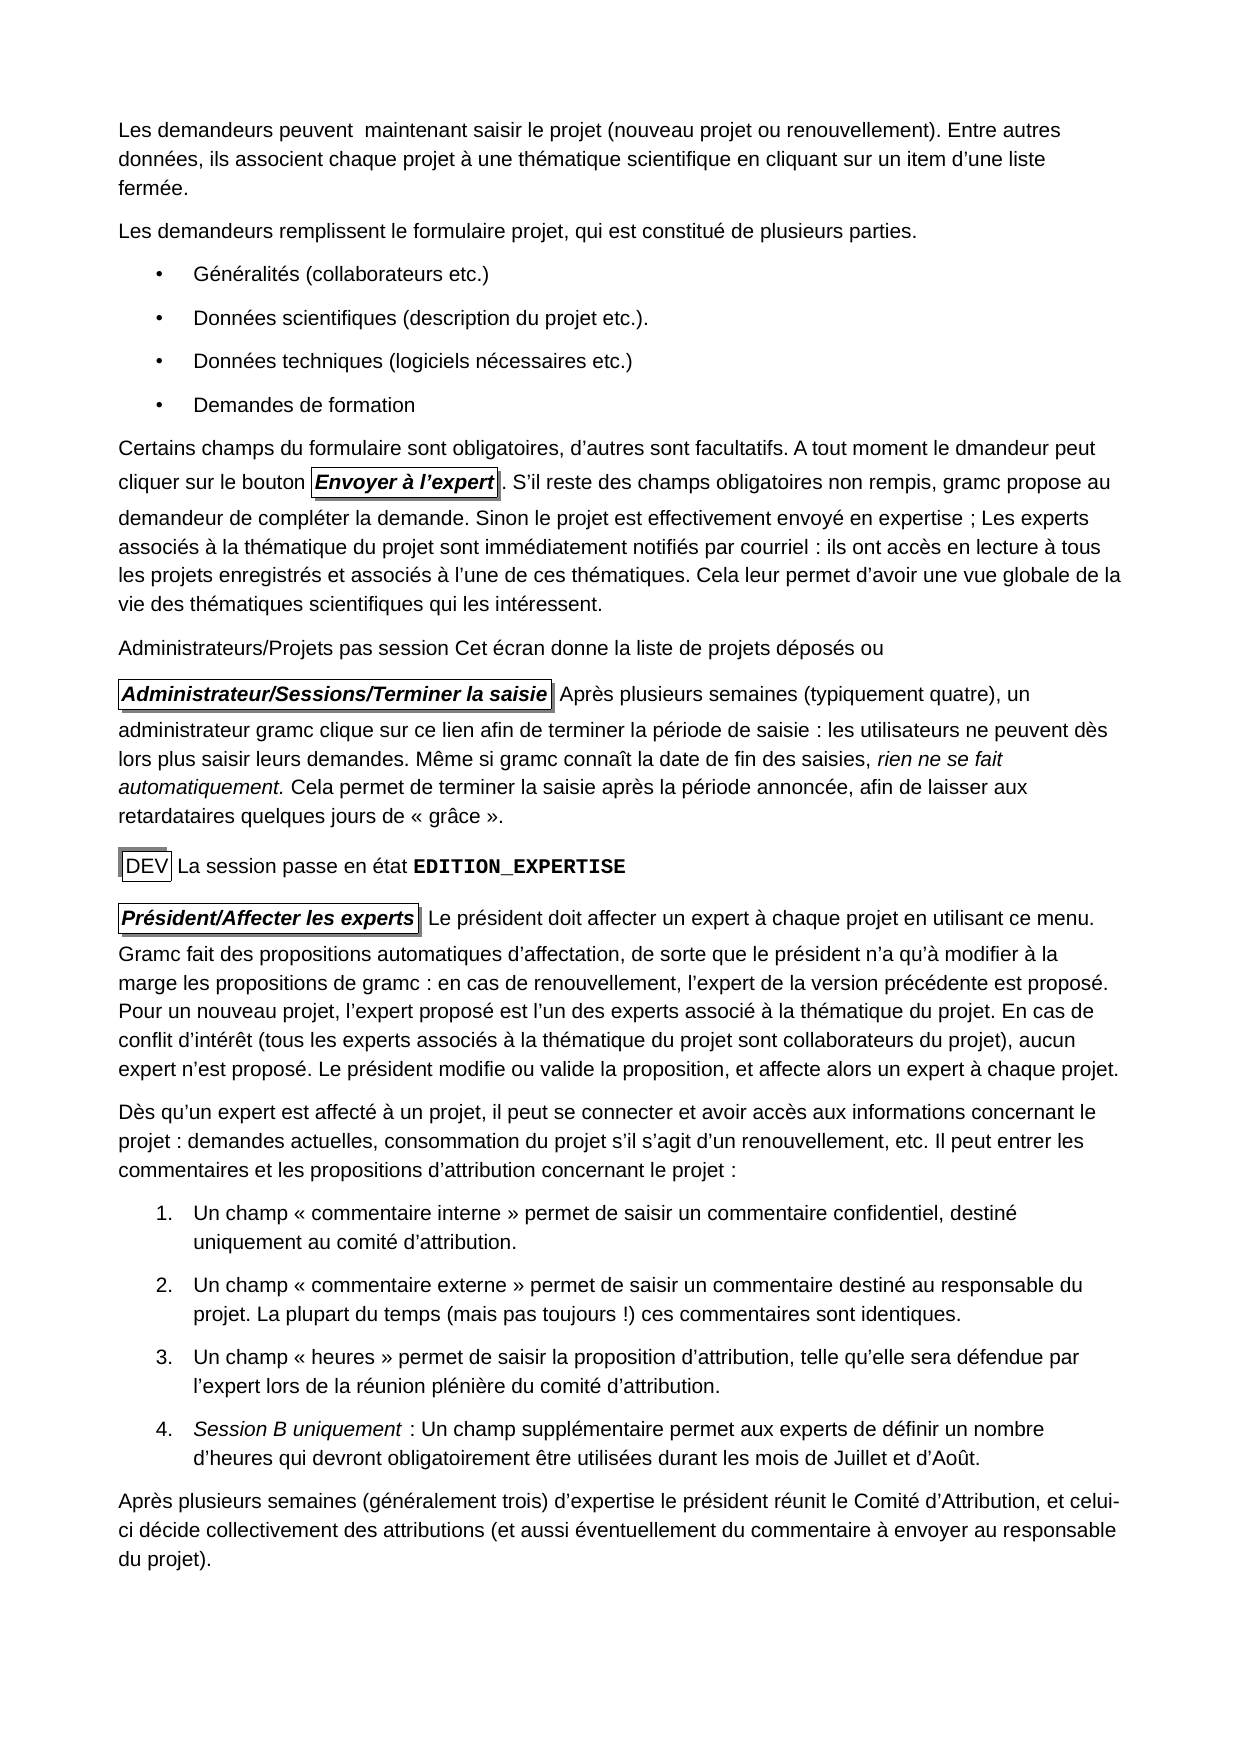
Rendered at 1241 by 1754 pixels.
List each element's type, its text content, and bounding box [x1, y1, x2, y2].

list Un champ « commentaire interne » permet de saisir un commentaire confidentiel, destiné uniquement au comité d’attribution. [156, 1201, 1122, 1253]
text Les demandeurs peuvent maintenant saisir le projet (nouveau projet ou renouvellement). Entre autres données, ils associent chaque projet à une thématique scientifique en cliquant sur un item d’une liste fermée. [118, 118, 1122, 199]
text DEV [123, 852, 171, 881]
list Généralités (collaborateurs etc.) [156, 262, 1122, 286]
text Après plusieurs semaines (généralement trois) d’expertise le président réunit le Comité d’Attribution, et celui-ci décide collectivement des attributions (et aussi éventuellement du commentaire à envoyer au responsable du projet). [118, 1489, 1122, 1571]
text La session passe en état EDITION_EXPERTISE [167, 847, 1122, 881]
list Demandes de formation [156, 393, 1122, 417]
text Administrateur/Sessions/Terminer la saisie Après plusieurs semaines (typiquement quatre), un administrateur gramc clique sur ce lien afin de terminer la période de saisie : les utilisateurs ne peuvent dès lors plus saisir leurs demandes. Même si gramc connaît la date de fin des saisies, rien ne se fait automatiquement. Cela permet de terminer la saisie après la période annoncée, afin de laisser aux retardataires quelques jours de « grâce ». [118, 679, 1122, 828]
list Un champ « commentaire externe » permet de saisir un commentaire destiné au responsable du projet. La plupart du temps (mais pas toujours !) ces commentaires sont identiques. [156, 1273, 1122, 1326]
text Les demandeurs remplissent le formulaire projet, qui est constitué de plusieurs parties. [118, 219, 1122, 243]
text Dès qu’un expert est affecté à un projet, il peut se connecter et avoir accès aux informations concernant le projet : demandes actuelles, consommation du projet s’il s’agit d’un renouvellement, etc. Il peut entrer les commentaires et les propositions d’attribution concernant le projet : [118, 1100, 1122, 1181]
text Président/Affecter les experts Le président doit affecter un expert à chaque projet en utilisant ce menu. Gramc fait des propositions automatiques d’affectation, de sorte que le président n’a qu’à modifier à la marge les propositions de gramc : en cas de renouvellement, l’expert de la version précédente est proposé. Pour un nouveau projet, l’expert proposé est l’un des experts associé à la thématique du projet. En cas de conflit d’intérêt (tous les experts associés à la thématique du projet sont collaborateurs du projet), aucun expert n’est proposé. Le président modifie ou valide la proposition, et affecte alors un expert à chaque projet. [118, 903, 1122, 1081]
text Certains champs du formulaire sont obligatoires, d’autres sont facultatifs. A tout moment le dmandeur peut cliquer sur le bouton Envoyer à l’expert. S’il reste des champs obligatoires non rempis, gramc propose au demandeur de compléter la demande. Sinon le projet est effectivement envoyé en expertise ; Les experts associés à la thématique du projet sont immédiatement notifiés par courriel : ils ont accès en lecture à tous les projets enregistrés et associés à l’une de ces thématiques. Cela leur permet d’avoir une vue globale de la vie des thématiques scientifiques qui les intéressent. [118, 436, 1122, 616]
text Administrateurs/Projets pas session Cet écran donne la liste de projets déposés ou [118, 635, 1122, 659]
list Données scientifiques (description du projet etc.). [156, 306, 1122, 330]
list Session B uniquement : Un champ supplémentaire permet aux experts de définir un nombre d’heures qui devront obligatoirement être utilisées durant les mois de Juillet et d’Août. [156, 1417, 1122, 1470]
list Données techniques (logiciels nécessaires etc.) [156, 349, 1122, 373]
list Un champ « heures » permet de saisir la proposition d’attribution, telle qu’elle sera défendue par l’expert lors de la réunion plénière du comité d’attribution. [156, 1345, 1122, 1398]
